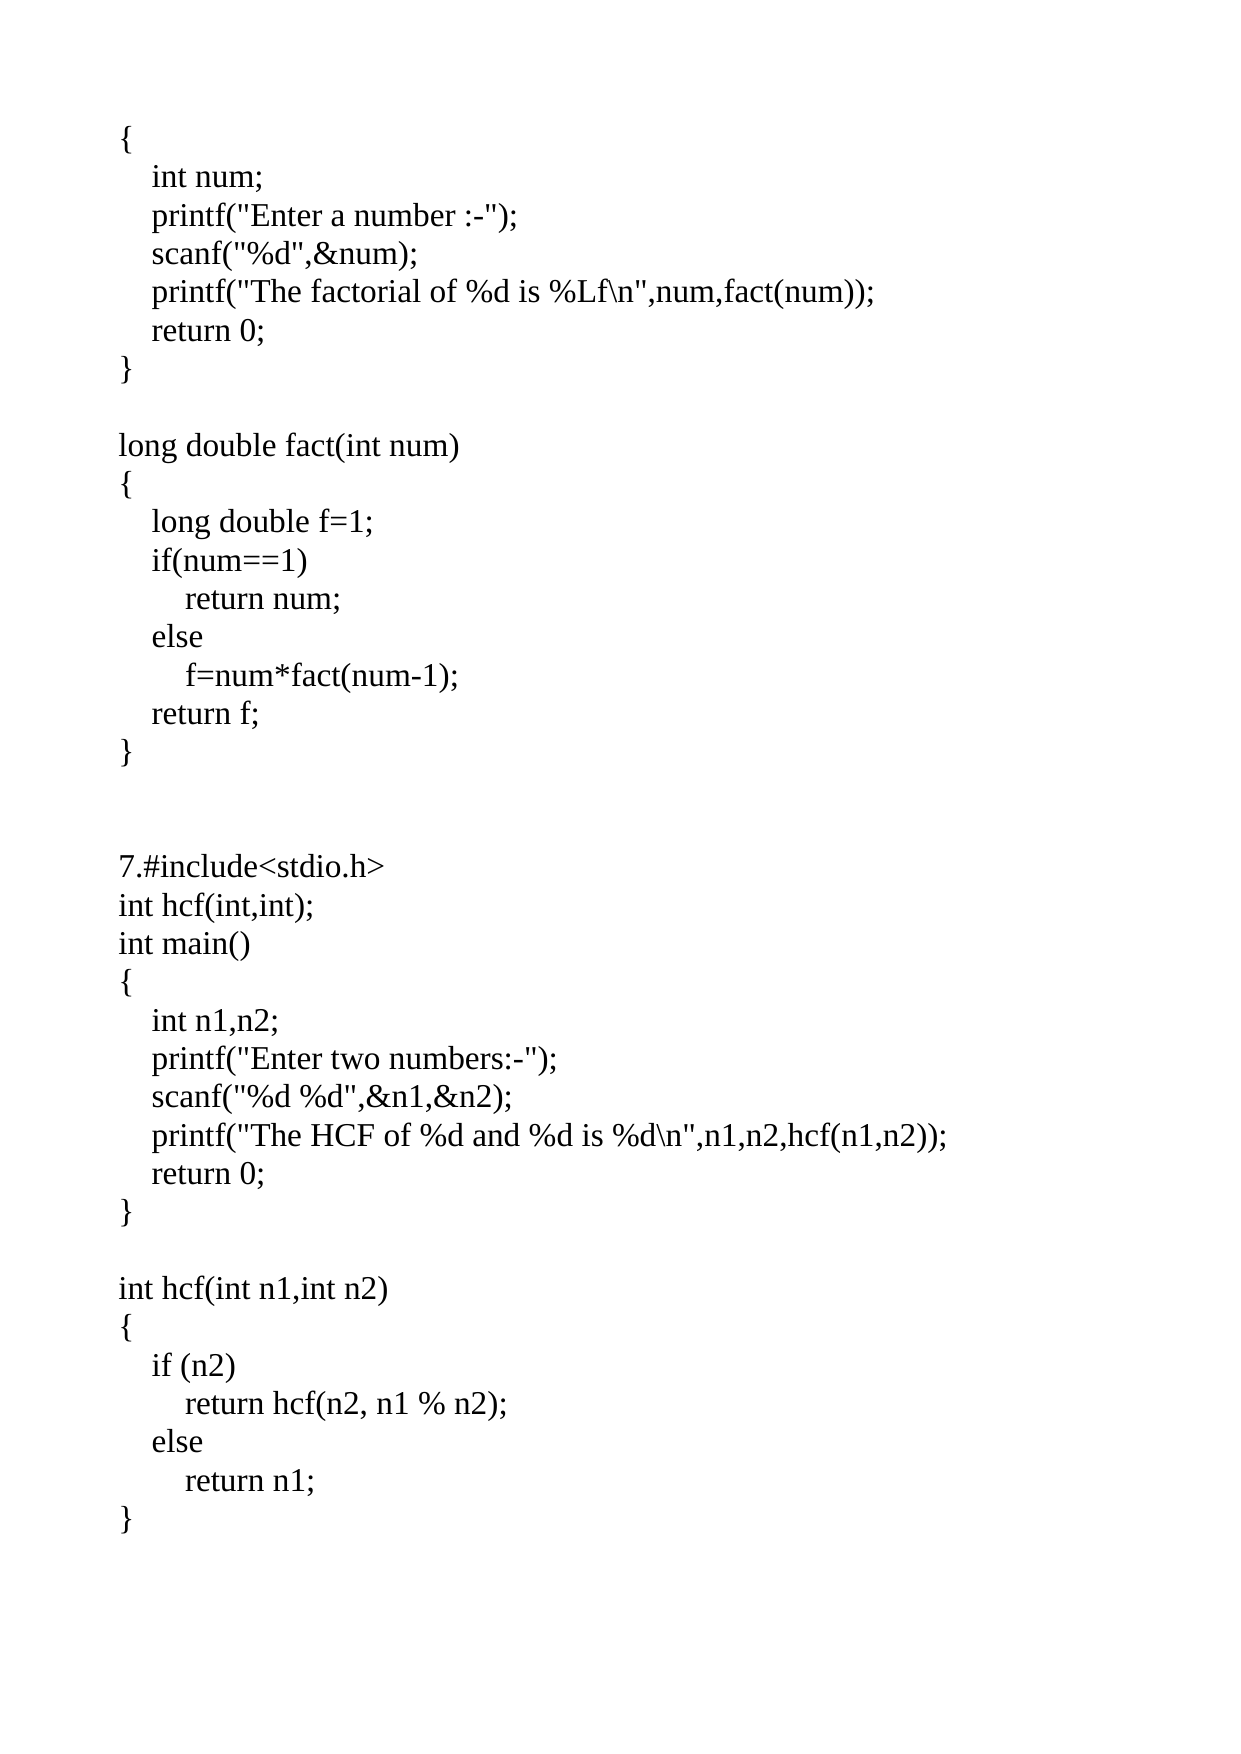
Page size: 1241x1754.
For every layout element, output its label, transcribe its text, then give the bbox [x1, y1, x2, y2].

text return 0; [118, 310, 1122, 348]
text return n1; [118, 1460, 1122, 1498]
text return hcf(n2, n1 % n2); [118, 1383, 1122, 1421]
text printf("Enter two numbers:-"); [118, 1038, 1122, 1076]
text } [118, 1191, 1122, 1230]
text { [118, 118, 1122, 156]
text return f; [118, 693, 1122, 731]
text printf("Enter a number :-"); [118, 195, 1122, 233]
text if(num==1) [118, 540, 1122, 578]
text printf("The HCF of %d and %d is %d\n",n1,n2,hcf(n1,n2)); [118, 1115, 1122, 1153]
text f=num*fact(num-1); [118, 655, 1122, 693]
text 7.#include<stdio.h> [118, 846, 1122, 885]
text else [118, 616, 1122, 655]
text int num; [118, 156, 1122, 195]
text return num; [118, 578, 1122, 616]
text scanf("%d",&num); [118, 233, 1122, 271]
text int hcf(int n1,int n2) [118, 1268, 1122, 1306]
text { [118, 463, 1122, 501]
text int n1,n2; [118, 1000, 1122, 1038]
text int main() [118, 923, 1122, 961]
text } [118, 1498, 1122, 1536]
text int hcf(int,int); [118, 885, 1122, 923]
text printf("The factorial of %d is %Lf\n",num,fact(num)); [118, 271, 1122, 310]
text else [118, 1421, 1122, 1460]
text scanf("%d %d",&n1,&n2); [118, 1076, 1122, 1115]
text } [118, 348, 1122, 386]
text { [118, 1306, 1122, 1345]
text long double f=1; [118, 501, 1122, 540]
text long double fact(int num) [118, 425, 1122, 463]
text return 0; [118, 1153, 1122, 1191]
text { [118, 961, 1122, 1000]
text } [118, 731, 1122, 770]
text if (n2) [118, 1345, 1122, 1383]
